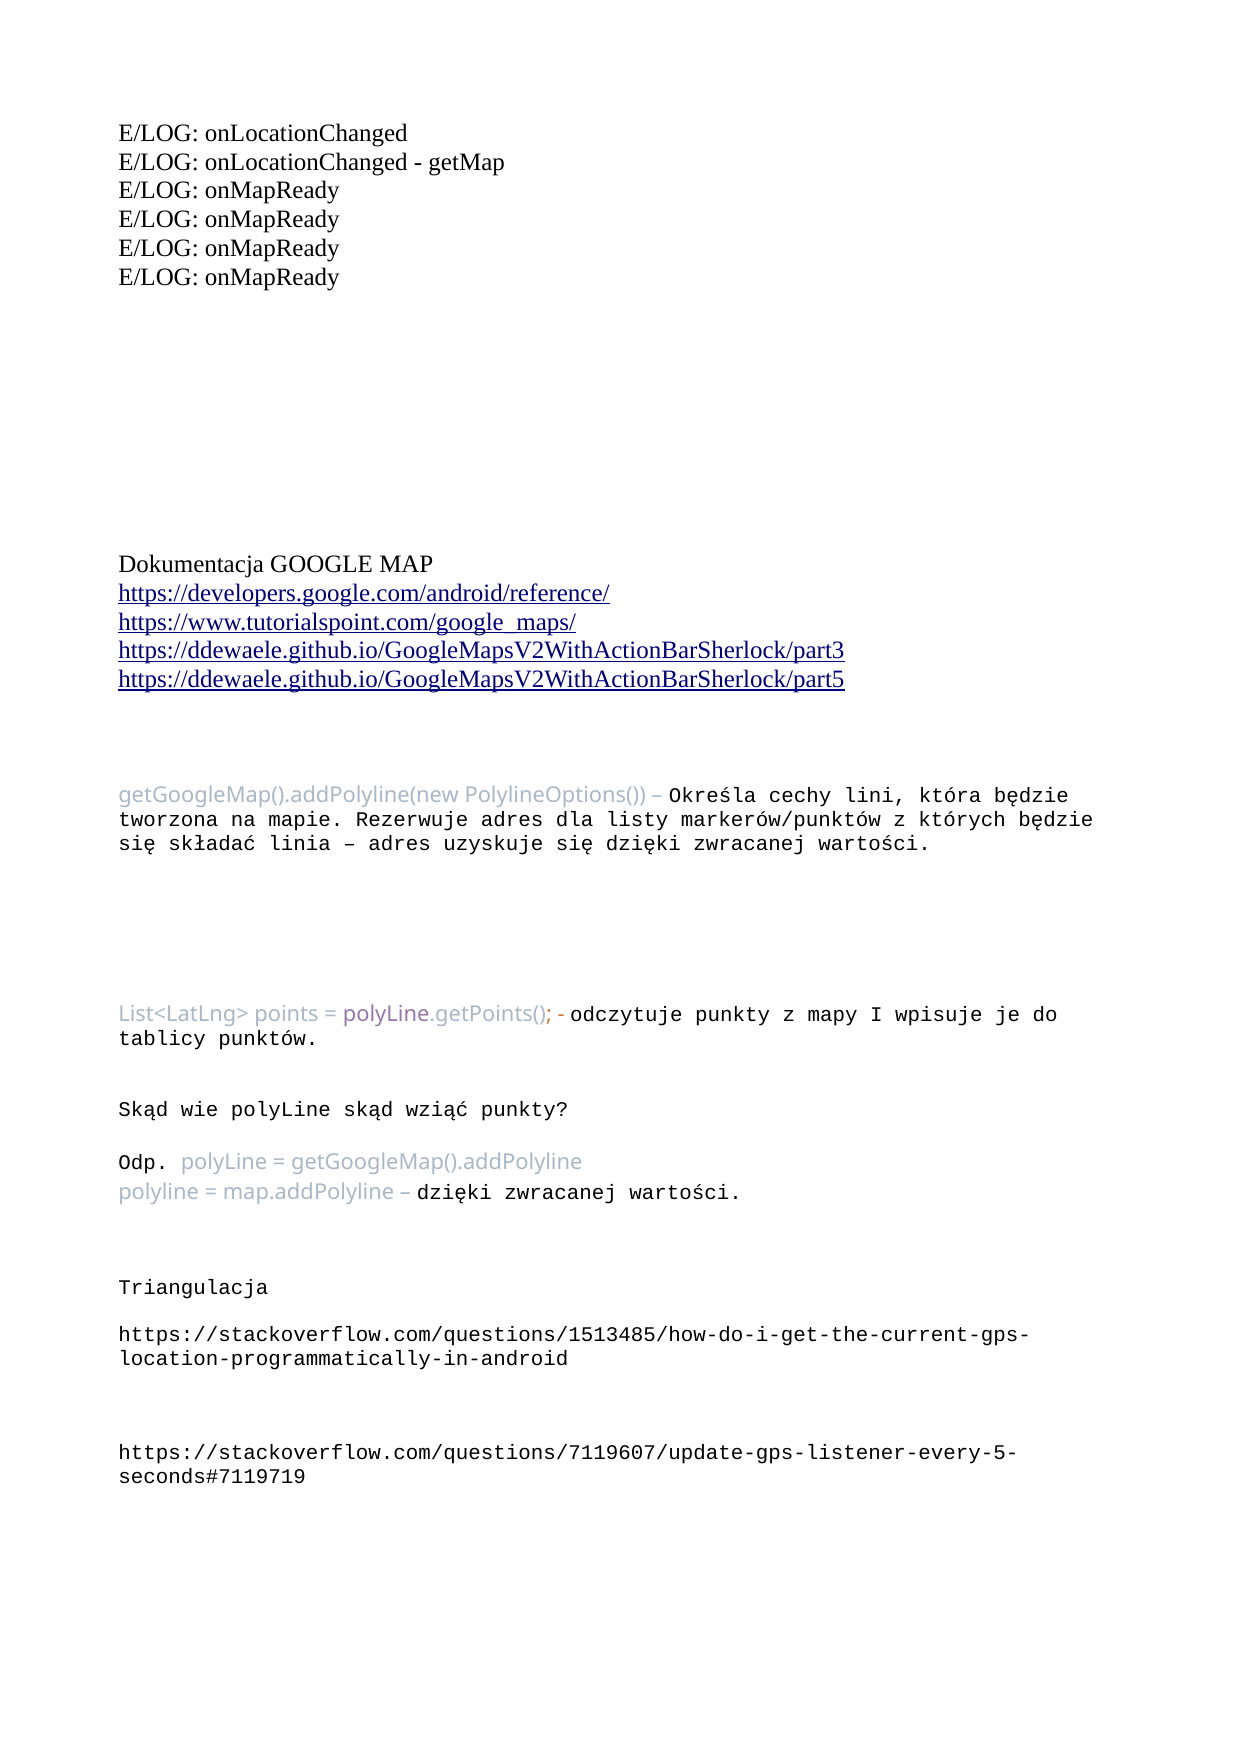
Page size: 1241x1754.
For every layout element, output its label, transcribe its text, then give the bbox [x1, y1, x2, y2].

text https://ddewaele.github.io/GoogleMapsV2WithActionBarSherlock/part3 [118, 636, 1122, 664]
text E/LOG: onLocationChanged [118, 118, 1122, 147]
text E/LOG: onLocationChanged - getMap [118, 147, 1122, 176]
text E/LOG: onMapReady [118, 233, 1122, 262]
text https://developers.google.com/android/reference/ [118, 578, 1122, 607]
text Dokumentacja GOOGLE MAP [118, 549, 1122, 578]
text https://stackoverflow.com/questions/1513485/how-do-i-get-the-current-gps-location-programmatically-in-android [118, 1324, 1122, 1371]
text E/LOG: onMapReady [118, 204, 1122, 233]
text Odp. polyLine = getGoogleMap().addPolyline [118, 1146, 1122, 1176]
text Skąd wie polyLine skąd wziąć punkty? [118, 1099, 1122, 1123]
text https://www.tutorialspoint.com/google_maps/ [118, 607, 1122, 636]
text E/LOG: onMapReady [118, 176, 1122, 204]
text List<LatLng> points = polyLine.getPoints(); - odczytuje punkty z mapy I wpisuje je do tablicy punktów. [118, 998, 1122, 1052]
text getGoogleMap().addPolyline(new PolylineOptions()) – Określa cechy lini, która będzie tworzona na mapie. Rezerwuje adres dla listy markerów/punktów z których będzie się składać linia – adres uzyskuje się dzięki zwracanej wartości. [118, 779, 1122, 856]
text Triangulacja [118, 1277, 1122, 1301]
text polyline = map.addPolyline – dzięki zwracanej wartości. [118, 1176, 1122, 1206]
text https://ddewaele.github.io/GoogleMapsV2WithActionBarSherlock/part5 [118, 664, 1122, 693]
text https://stackoverflow.com/questions/7119607/update-gps-listener-every-5-seconds#7119719 [118, 1442, 1122, 1490]
text E/LOG: onMapReady [118, 262, 1122, 291]
